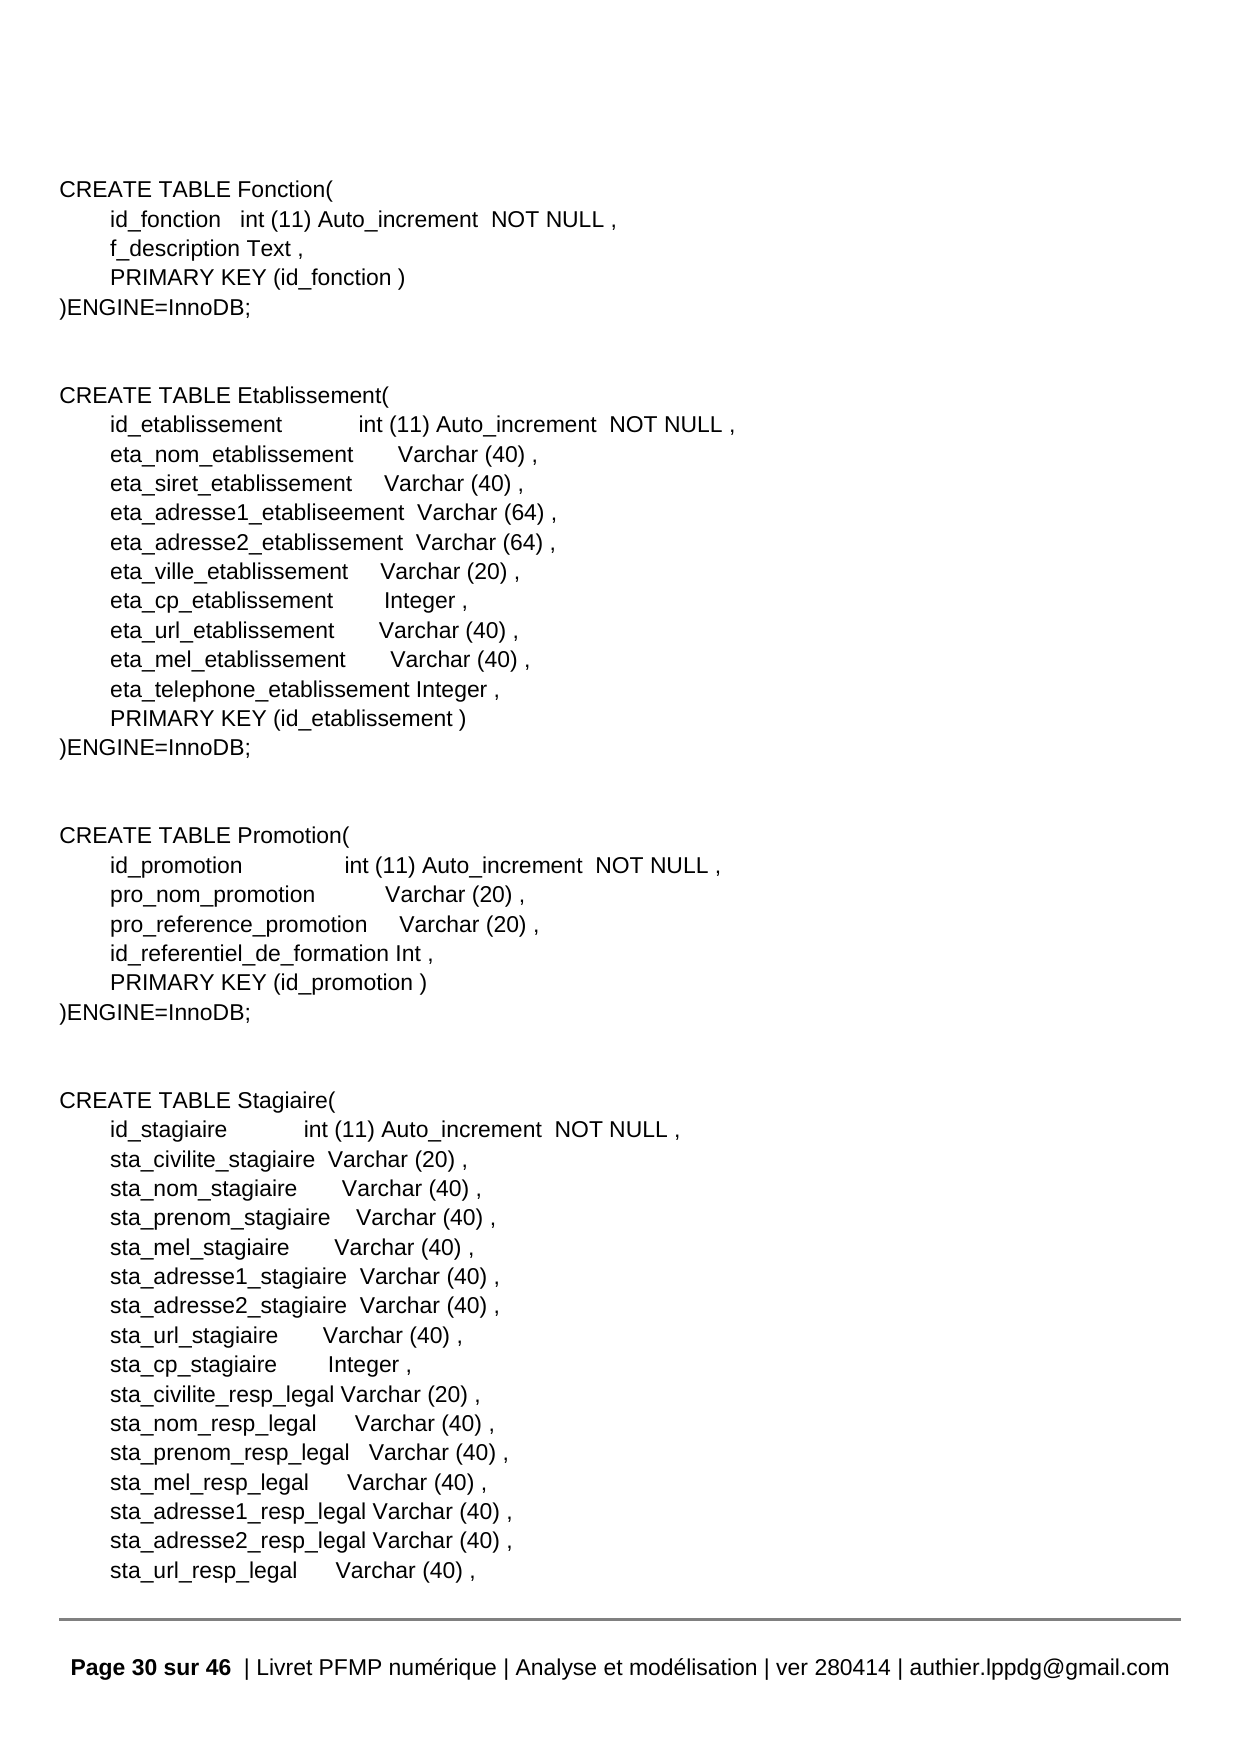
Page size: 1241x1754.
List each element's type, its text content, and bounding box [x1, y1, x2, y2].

text PRIMARY KEY (id_etablissement ) [59, 706, 1181, 731]
text )ENGINE=InnoDB; [59, 999, 1181, 1025]
text eta_mel_etablissement Varchar (40) , [59, 647, 1181, 672]
text sta_nom_resp_legal Varchar (40) , [59, 1411, 1181, 1436]
text )ENGINE=InnoDB; [59, 735, 1181, 761]
text sta_mel_stagiaire Varchar (40) , [59, 1234, 1181, 1260]
text sta_prenom_resp_legal Varchar (40) , [59, 1440, 1181, 1466]
text id_fonction int (11) Auto_increment NOT NULL , [59, 206, 1181, 232]
text sta_url_stagiaire Varchar (40) , [59, 1322, 1181, 1348]
text eta_nom_etablissement Varchar (40) , [59, 441, 1181, 467]
text eta_adresse2_etablissement Varchar (64) , [59, 529, 1181, 555]
text eta_siret_etablissement Varchar (40) , [59, 471, 1181, 496]
text eta_url_etablissement Varchar (40) , [59, 617, 1181, 643]
text sta_adresse1_resp_legal Varchar (40) , [59, 1499, 1181, 1524]
text id_referentiel_de_formation Int , [59, 941, 1181, 966]
text CREATE TABLE Fonction( [59, 177, 1181, 202]
text id_etablissement int (11) Auto_increment NOT NULL , [59, 412, 1181, 437]
text sta_mel_resp_legal Varchar (40) , [59, 1469, 1181, 1495]
text sta_civilite_stagiaire Varchar (20) , [59, 1146, 1181, 1172]
text CREATE TABLE Etablissement( [59, 382, 1181, 408]
text PRIMARY KEY (id_promotion ) [59, 970, 1181, 996]
text sta_adresse2_resp_legal Varchar (40) , [59, 1528, 1181, 1554]
text eta_cp_etablissement Integer , [59, 588, 1181, 614]
text sta_cp_stagiaire Integer , [59, 1352, 1181, 1377]
text eta_ville_etablissement Varchar (20) , [59, 559, 1181, 584]
text sta_prenom_stagiaire Varchar (40) , [59, 1205, 1181, 1231]
text pro_reference_promotion Varchar (20) , [59, 911, 1181, 937]
text f_description Text , [59, 236, 1181, 261]
text sta_civilite_resp_legal Varchar (20) , [59, 1381, 1181, 1407]
text pro_nom_promotion Varchar (20) , [59, 882, 1181, 907]
text sta_adresse1_stagiaire Varchar (40) , [59, 1264, 1181, 1289]
text id_promotion int (11) Auto_increment NOT NULL , [59, 852, 1181, 878]
text CREATE TABLE Promotion( [59, 823, 1181, 849]
text eta_telephone_etablissement Integer , [59, 676, 1181, 702]
text )ENGINE=InnoDB; [59, 294, 1181, 320]
text eta_adresse1_etabliseement Varchar (64) , [59, 500, 1181, 526]
text id_stagiaire int (11) Auto_increment NOT NULL , [59, 1117, 1181, 1142]
text sta_url_resp_legal Varchar (40) , [59, 1557, 1181, 1583]
text sta_nom_stagiaire Varchar (40) , [59, 1176, 1181, 1201]
text PRIMARY KEY (id_fonction ) [59, 265, 1181, 291]
text sta_adresse2_stagiaire Varchar (40) , [59, 1293, 1181, 1319]
text CREATE TABLE Stagiaire( [59, 1087, 1181, 1113]
